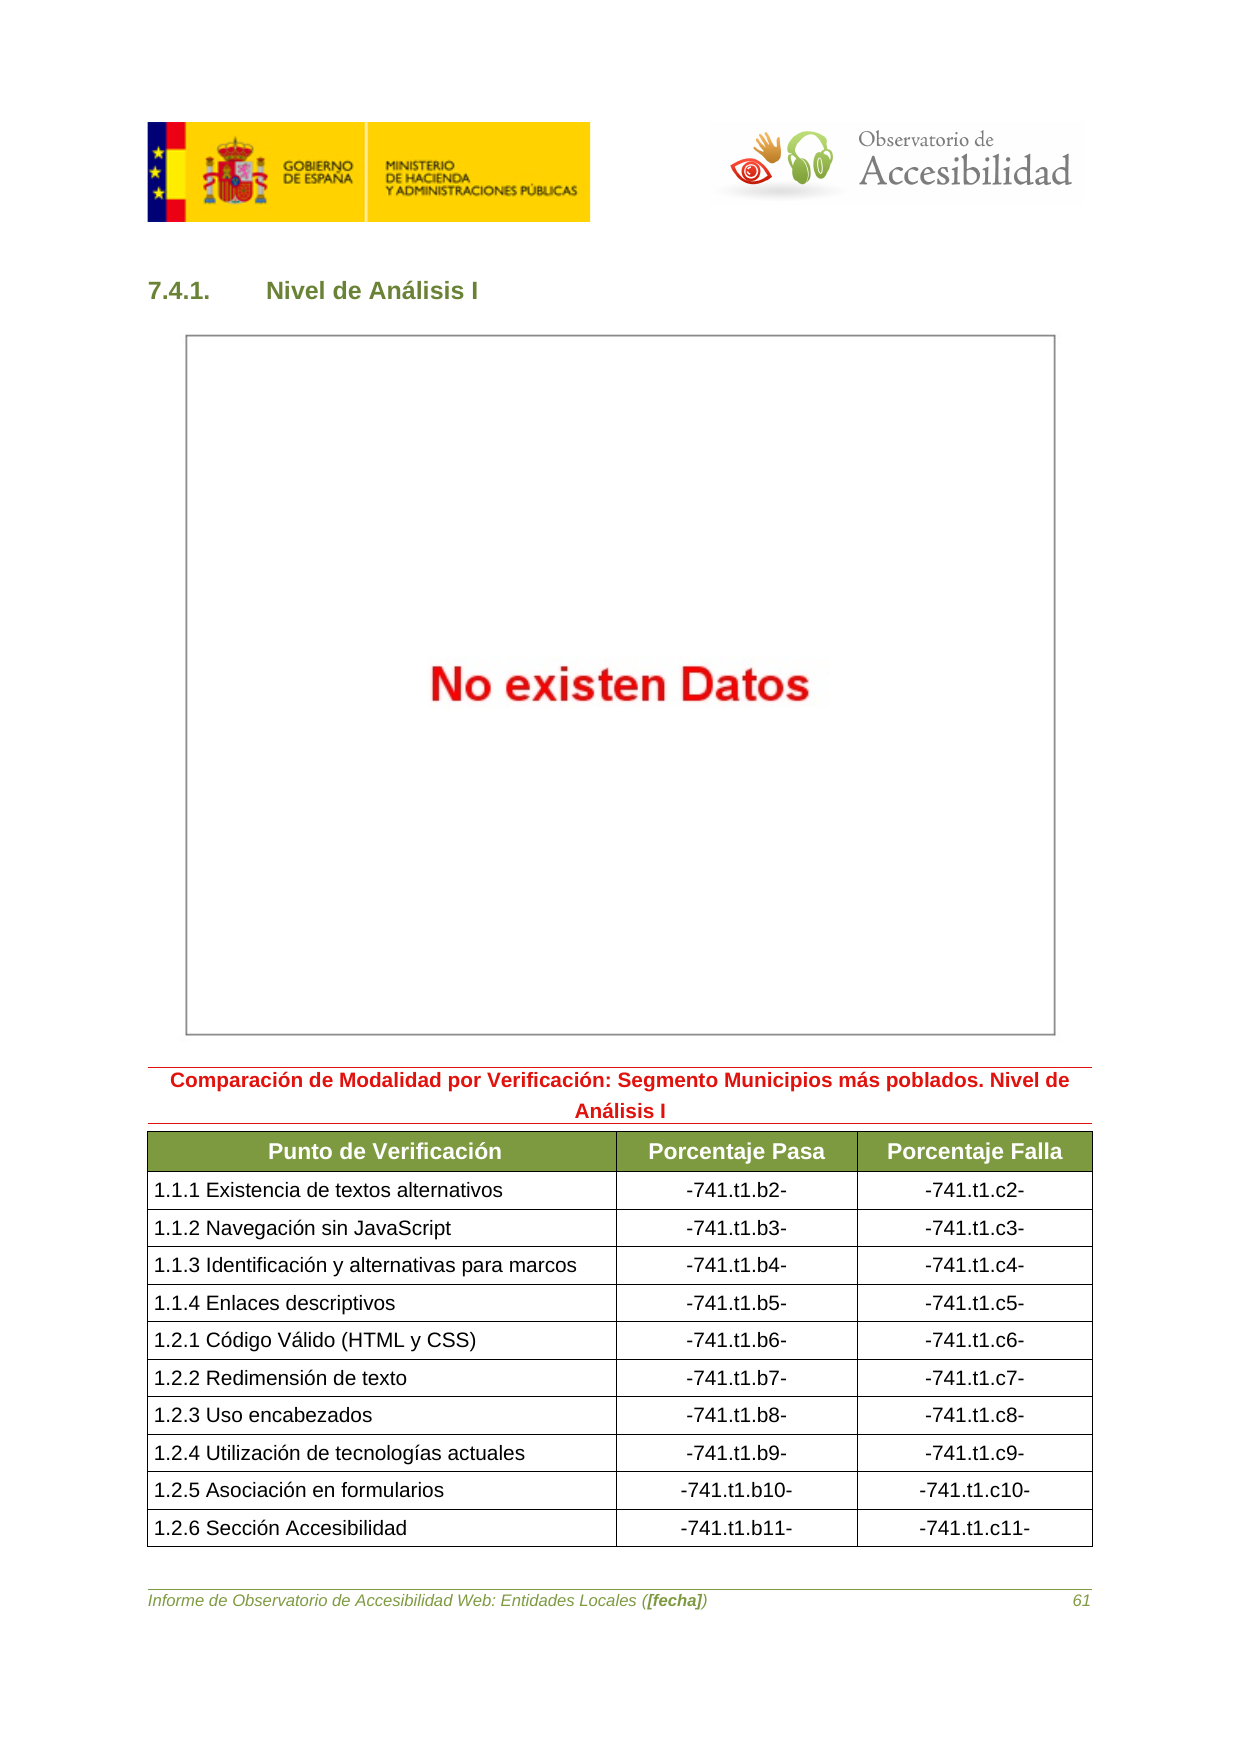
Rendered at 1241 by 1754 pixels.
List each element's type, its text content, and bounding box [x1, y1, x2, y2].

table_cell -741.t1.b7- [617, 1360, 857, 1396]
table_cell -741.t1.b6- [617, 1322, 857, 1358]
table_cell -741.t1.c5- [858, 1285, 1092, 1321]
table_cell -741.t1.c10- [858, 1472, 1092, 1508]
table_cell 1.1.4 Enlaces descriptivos [148, 1285, 616, 1321]
table_cell -741.t1.b9- [617, 1435, 857, 1471]
table_cell -741.t1.c4- [858, 1247, 1092, 1283]
table_cell -741.t1.b3- [617, 1210, 857, 1246]
table_cell -741.t1.c3- [858, 1210, 1092, 1246]
table_cell -741.t1.b5- [617, 1285, 857, 1321]
table_cell -741.t1.b11- [617, 1510, 857, 1546]
table_cell -741.t1.c6- [858, 1322, 1092, 1358]
table_cell 1.1.3 Identificación y alternativas para marcos [148, 1247, 616, 1283]
table_cell -741.t1.b8- [617, 1397, 857, 1433]
table_cell -741.t1.c8- [858, 1397, 1092, 1433]
table_cell -741.t1.b2- [617, 1172, 857, 1208]
table_cell 1.2.4 Utilización de tecnologías actuales [148, 1435, 616, 1471]
table_cell 1.2.2 Redimensión de texto [148, 1360, 616, 1396]
picture [710, 122, 1086, 205]
table_cell -741.t1.c11- [858, 1510, 1092, 1546]
table_cell -741.t1.b10- [617, 1472, 857, 1508]
table_cell -741.t1.c9- [858, 1435, 1092, 1471]
table_cell -741.t1.c2- [858, 1172, 1092, 1208]
table_header Porcentaje Pasa [617, 1132, 857, 1171]
table_cell 1.2.3 Uso encabezados [148, 1397, 616, 1433]
table_cell 1.1.1 Existencia de textos alternativos [148, 1172, 616, 1208]
table_cell 1.2.1 Código Válido (HTML y CSS) [148, 1322, 616, 1358]
table_cell -741.t1.c7- [858, 1360, 1092, 1396]
table_cell -741.t1.b4- [617, 1247, 857, 1283]
table_cell 1.2.6 Sección Accesibilidad [148, 1510, 616, 1546]
table_header Porcentaje Falla [858, 1132, 1092, 1171]
list Nivel de Análisis I [148, 276, 1092, 304]
picture [147, 122, 591, 222]
text Comparación de Modalidad por Verificación: Segmento Municipios más poblados. Nivel de Análisis I [148, 1068, 1092, 1123]
table_header Punto de Verificación [148, 1132, 616, 1171]
table_cell 1.1.2 Navegación sin JavaScript [148, 1210, 616, 1246]
picture [178, 332, 1062, 1042]
table_cell 1.2.5 Asociación en formularios [148, 1472, 616, 1508]
